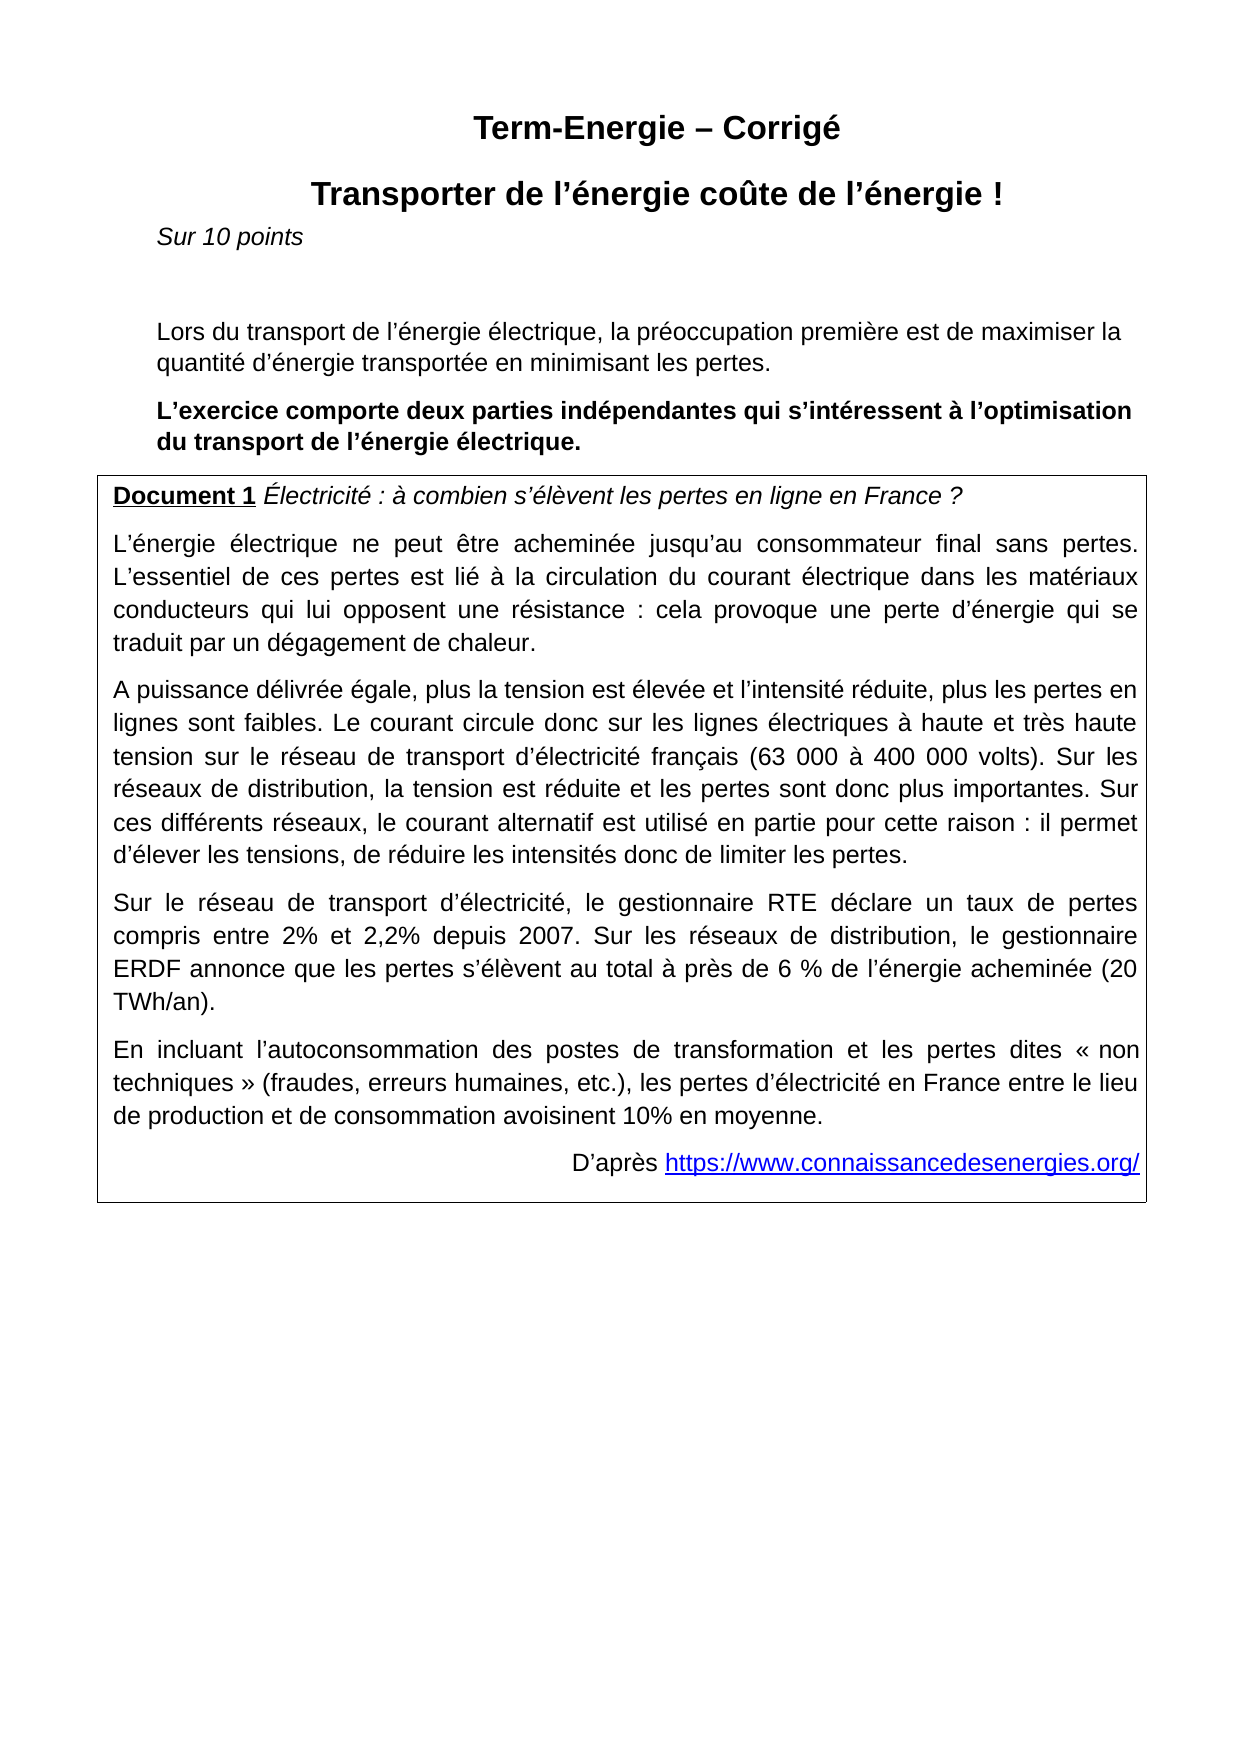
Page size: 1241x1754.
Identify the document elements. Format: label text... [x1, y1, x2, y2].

subtitle Transporter de l’énergie coûte de l’énergie ! [156, 174, 1157, 213]
text L’exercice comporte deux parties indépendantes qui s’intéressent à l’optimisation du transport de l’énergie électrique. [156, 396, 1157, 456]
table_header Document 1 Électricité : à combien s’élèvent les pertes en ligne en France ? L’énergie électrique ne peut être acheminée jusqu’au consommateur final sans pertes. L’essentiel de ces pertes est lié à la circulation du courant électrique dans les matériaux conducteurs qui lui opposent une résistance : cela provoque une perte d’énergie qui se traduit par un dégagement de chaleur. A puissance délivrée égale, plus la tension est élevée et l’intensité réduite, plus les pertes en lignes sont faibles. Le courant circule donc sur les lignes électriques à haute et très haute tension sur le réseau de transport d’électricité français (63 000 à 400 000 volts). Sur les réseaux de distribution, la tension est réduite et les pertes sont donc plus importantes. Sur ces différents réseaux, le courant alternatif est utilisé en partie pour cette raison : il permet d’élever les tensions, de réduire les intensités donc de limiter les pertes. Sur le réseau de transport d’électricité, le gestionnaire RTE déclare un taux de pertes compris entre 2% et 2,2% depuis 2007. Sur les réseaux de distribution, le gestionnaire ERDF annonce que les pertes s’élèvent au total à près de 6 % de l’énergie acheminée (20 TWh/an). En incluant l’autoconsommation des postes de transformation et les pertes dites « non techniques » (fraudes, erreurs humaines, etc.), les pertes d’électricité en France entre le lieu de production et de consommation avoisinent 10% en moyenne. D’après https://www.connaissancedesenergies.org/ [98, 476, 1146, 1202]
text Lors du transport de l’énergie électrique, la préoccupation première est de maximiser la quantité d’énergie transportée en minimisant les pertes. [156, 317, 1157, 377]
text Sur 10 points [156, 222, 1157, 251]
subtitle Term-Energie – Corrigé [156, 108, 1157, 146]
